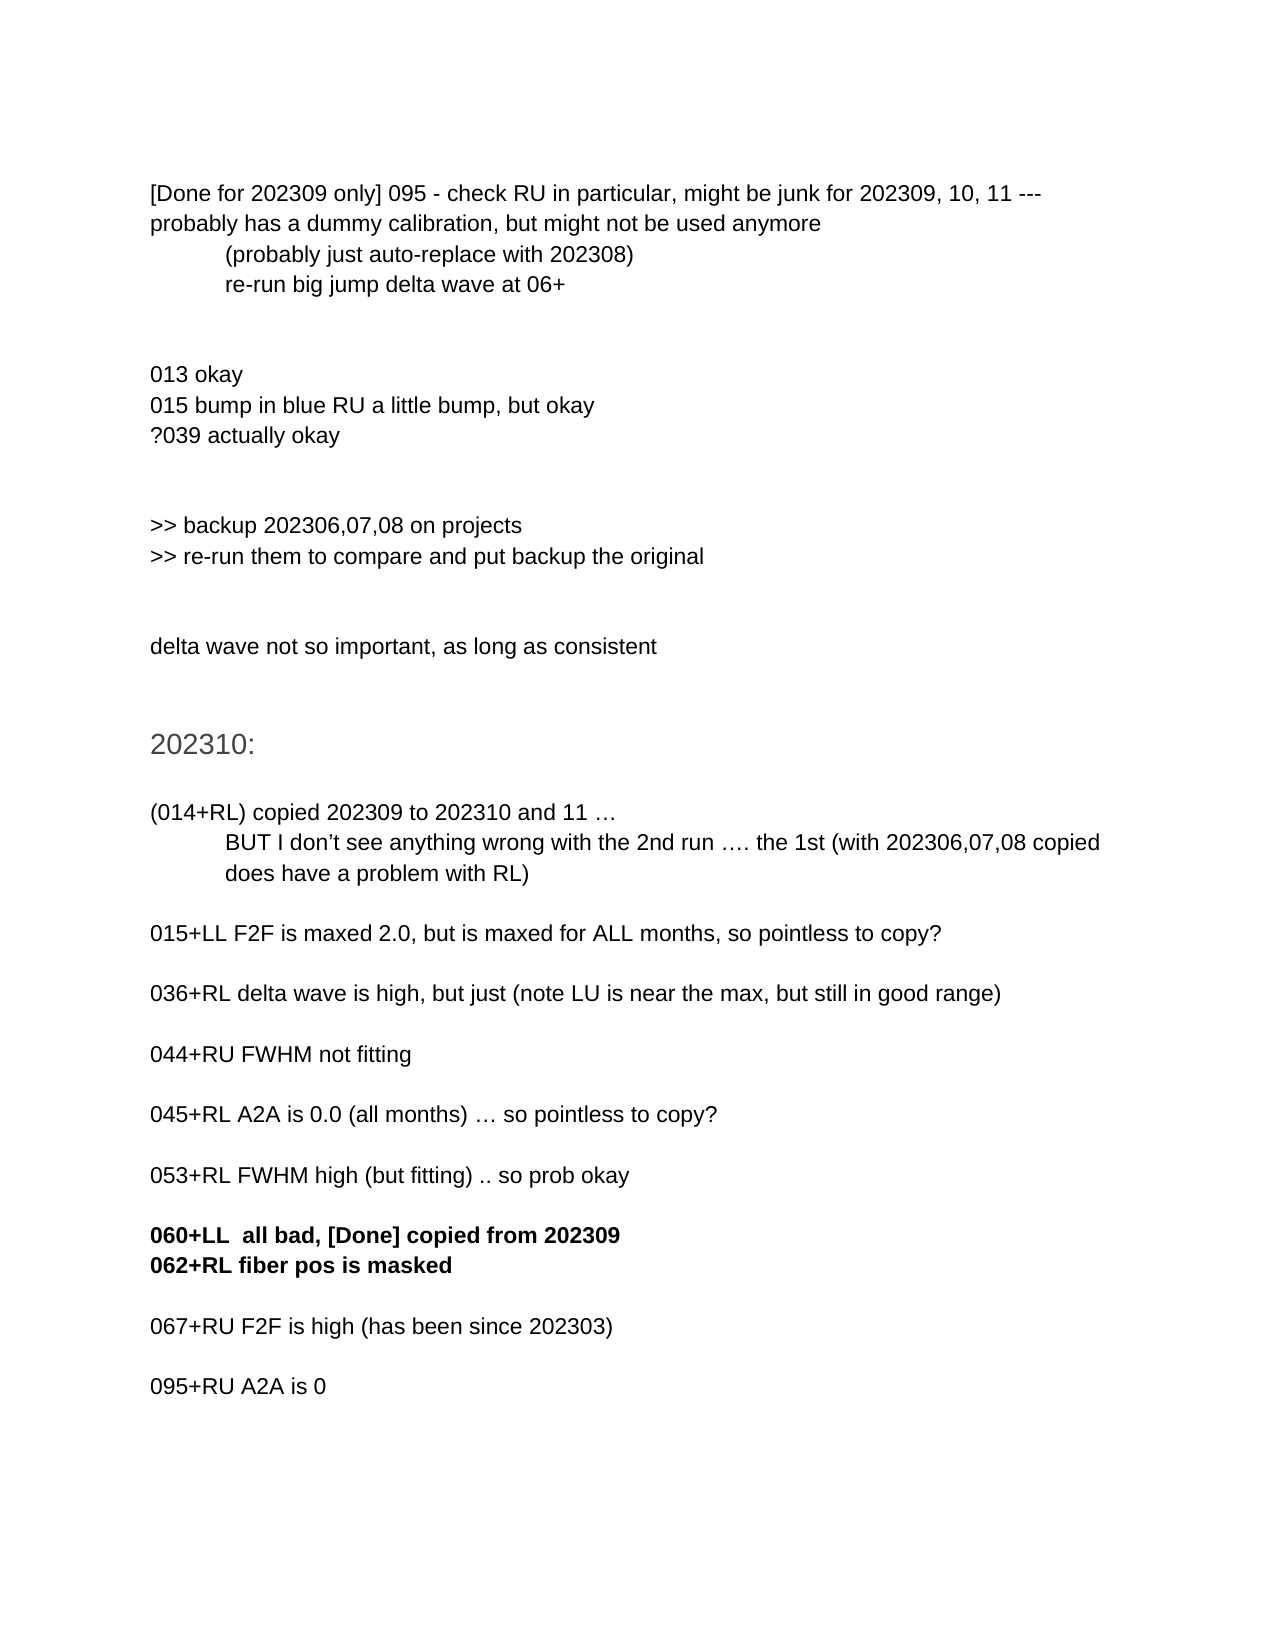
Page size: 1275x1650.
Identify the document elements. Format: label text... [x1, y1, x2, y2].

text ?039 actually okay [150, 422, 1125, 448]
text 015 bump in blue RU a little bump, but okay [150, 392, 1125, 418]
text [Done for 202309 only] 095 - check RU in particular, might be junk for 202309, 10, 11 --- probably has a dummy calibration, but might not be used anymore [150, 180, 1125, 237]
text 045+RL A2A is 0.0 (all months) … so pointless to copy? [150, 1101, 1125, 1128]
text 036+RL delta wave is high, but just (note LU is near the max, but still in good range) [150, 980, 1125, 1007]
subtitle 202310: [150, 727, 1125, 761]
text 044+RU FWHM not fitting [150, 1041, 1125, 1067]
text (014+RL) copied 202309 to 202310 and 11 … [150, 799, 1125, 826]
text 062+RL fiber pos is masked [150, 1252, 1125, 1279]
text 053+RL FWHM high (but fitting) .. so prob okay [150, 1162, 1125, 1188]
text 015+LL F2F is maxed 2.0, but is maxed for ALL months, so pointless to copy? [150, 920, 1125, 946]
text (probably just auto-replace with 202308) re-run big jump delta wave at 06+ [150, 241, 1125, 297]
text 067+RU F2F is high (has been since 202303) [150, 1313, 1125, 1339]
text >> re-run them to compare and put backup the original [150, 543, 1125, 569]
text 060+LL all bad, [Done] copied from 202309 [150, 1222, 1125, 1248]
text >> backup 202306,07,08 on projects [150, 512, 1125, 539]
text 095+RU A2A is 0 [150, 1373, 1125, 1399]
text delta wave not so important, as long as consistent [150, 633, 1125, 660]
text BUT I don’t see anything wrong with the 2nd run …. the 1st (with 202306,07,08 copied [150, 829, 1125, 856]
text does have a problem with RL) [150, 859, 1125, 886]
text 013 okay [150, 361, 1125, 388]
